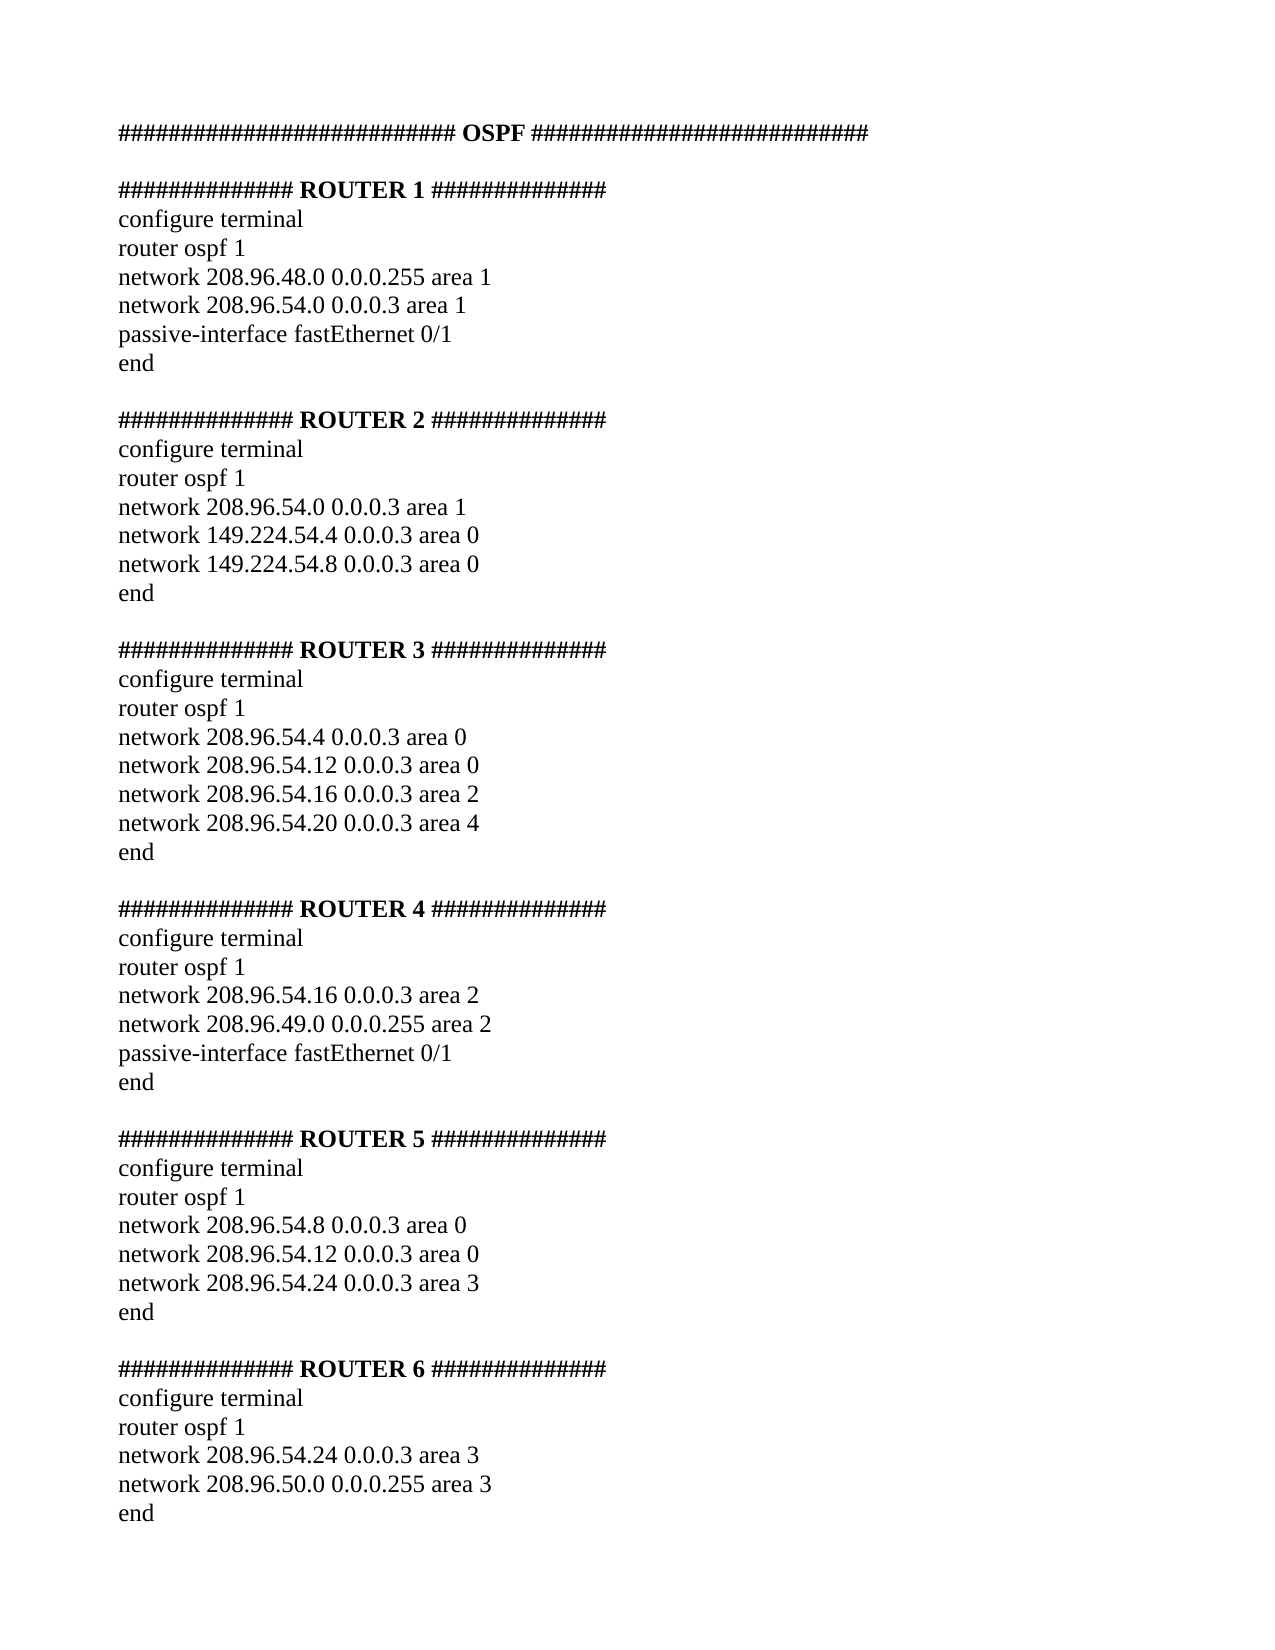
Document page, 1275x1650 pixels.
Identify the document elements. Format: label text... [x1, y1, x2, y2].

text network 208.96.54.20 0.0.0.3 area 4 end ############## ROUTER 4 ############## configure terminal router ospf 1 network 208.96.54.16 0.0.0.3 area 2 network 208.96.49.0 0.0.0.255 area 2 passive-interface fastEthernet 0/1 end ############## ROUTER 5 ############## configure terminal router ospf 1 network 208.96.54.8 0.0.0.3 area 0 network 208.96.54.12 0.0.0.3 area 0 network 208.96.54.24 0.0.0.3 area 3 end ############## ROUTER 6 ############## configure terminal router ospf 1 network 208.96.54.24 0.0.0.3 area 3 network 208.96.50.0 0.0.0.255 area 3 end [118, 808, 1157, 1527]
text ########################### OSPF ########################### ############## ROUTER 1 ############## configure terminal router ospf 1 network 208.96.48.0 0.0.0.255 area 1 network 208.96.54.0 0.0.0.3 area 1 passive-interface fastEthernet 0/1 end ############## ROUTER 2 ############## configure terminal router ospf 1 network 208.96.54.0 0.0.0.3 area 1 network 149.224.54.4 0.0.0.3 area 0 network 149.224.54.8 0.0.0.3 area 0 end ############## ROUTER 3 ############## configure terminal router ospf 1 network 208.96.54.4 0.0.0.3 area 0 network 208.96.54.12 0.0.0.3 area 0 network 208.96.54.16 0.0.0.3 area 2 [118, 118, 1157, 808]
